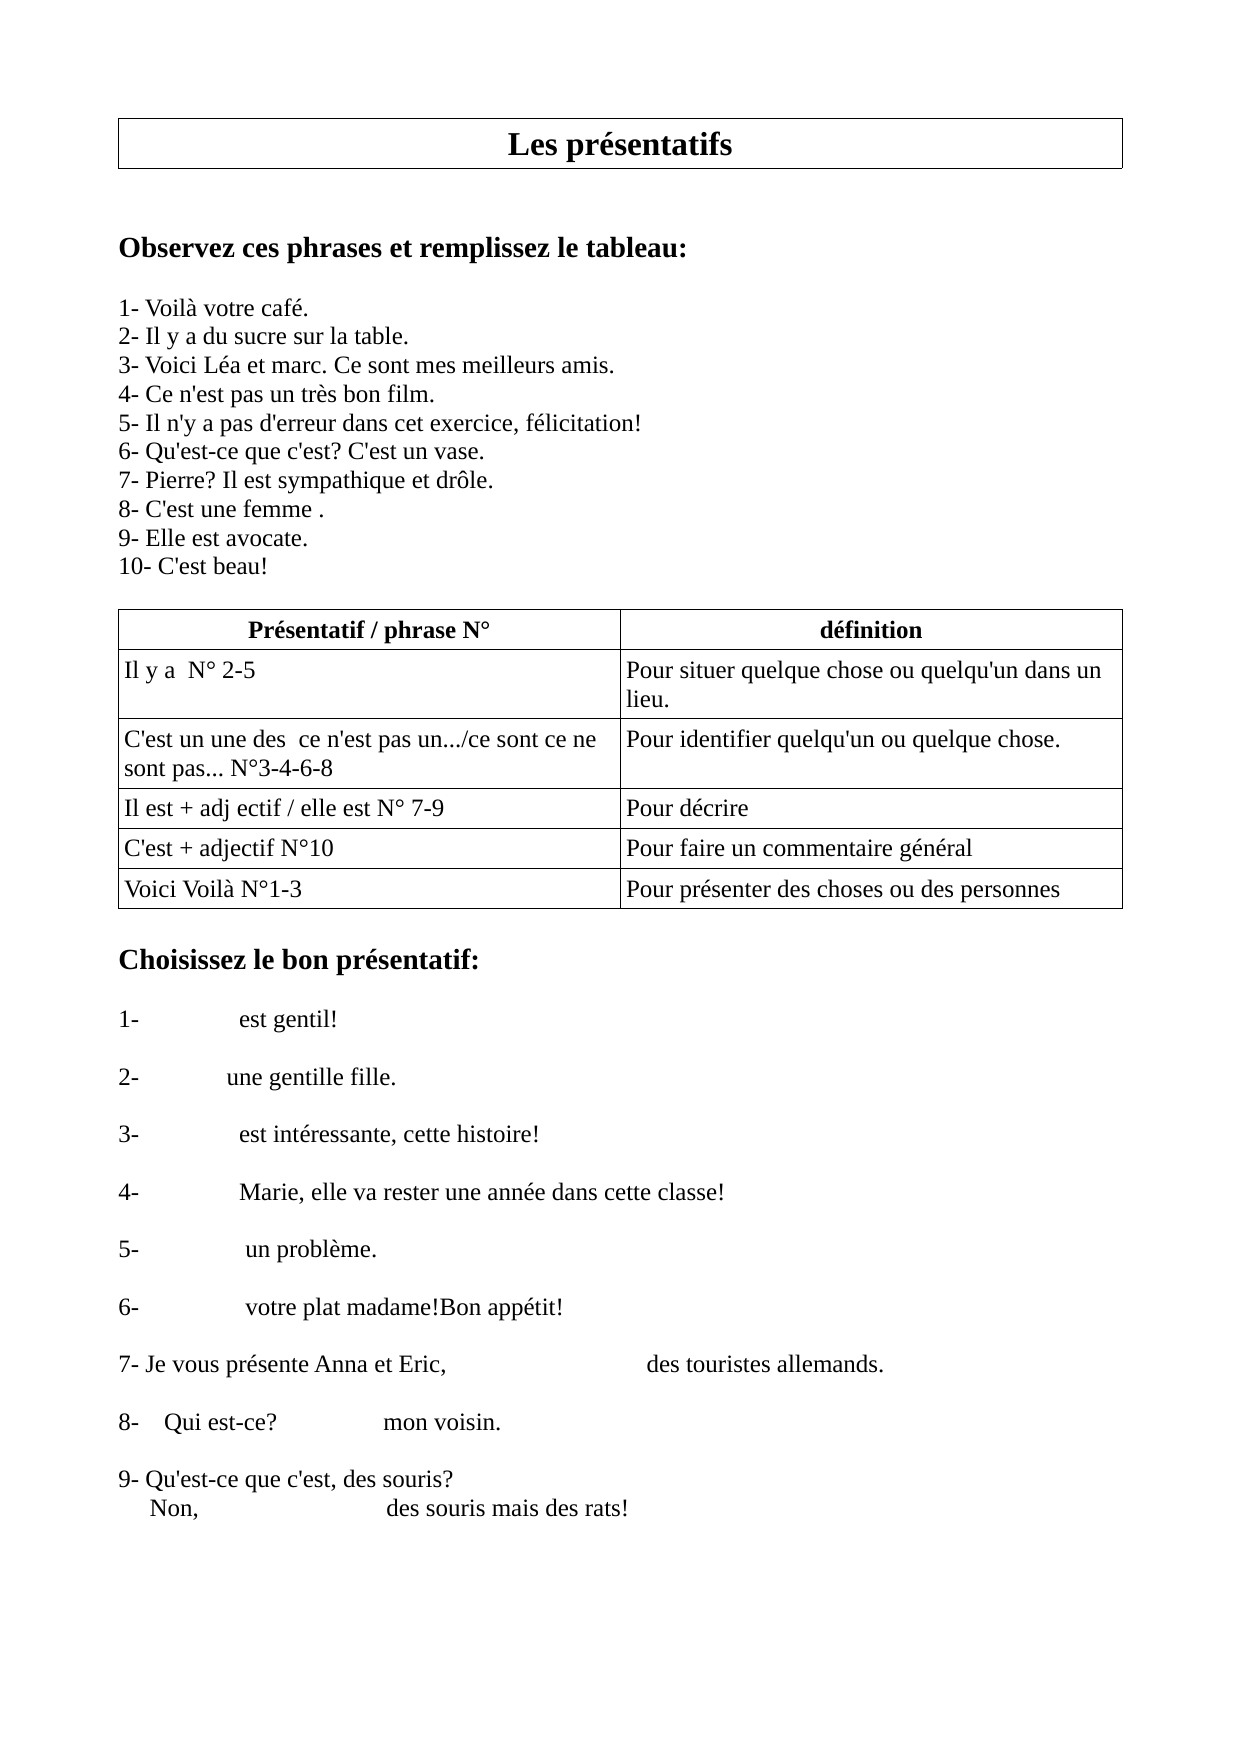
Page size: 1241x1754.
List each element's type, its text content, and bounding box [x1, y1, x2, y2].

text 7- Pierre? Il est sympathique et drôle. [118, 465, 1122, 494]
text 5- un problème. [118, 1234, 1122, 1263]
text 8- C'est une femme . [118, 494, 1122, 523]
text 8- Qui est-ce? mon voisin. [118, 1407, 1122, 1436]
text 3- Voici Léa et marc. Ce sont mes meilleurs amis. [118, 350, 1122, 379]
table_cell Pour présenter des choses ou des personnes [621, 869, 1122, 908]
table_cell C'est + adjectif N°10 [119, 829, 620, 868]
text 9- Elle est avocate. [118, 523, 1122, 551]
table_cell Voici Voilà N°1-3 [119, 869, 620, 908]
text 9- Qu'est-ce que c'est, des souris? [118, 1464, 1122, 1493]
text 2- une gentille fille. [118, 1062, 1122, 1091]
text Choisissez le bon présentatif: [118, 942, 1122, 976]
text 10- C'est beau! [118, 551, 1122, 580]
text 1- est gentil! [118, 1004, 1122, 1033]
text 1- Voilà votre café. [118, 293, 1122, 321]
text 2- Il y a du sucre sur la table. [118, 321, 1122, 350]
text 4- Ce n'est pas un très bon film. [118, 379, 1122, 408]
text Observez ces phrases et remplissez le tableau: [118, 230, 1122, 264]
text 6- Qu'est-ce que c'est? C'est un vase. [118, 436, 1122, 465]
table_cell Pour situer quelque chose ou quelqu'un dans un lieu. [621, 650, 1122, 718]
text 4- Marie, elle va rester une année dans cette classe! [118, 1177, 1122, 1206]
table_cell Pour identifier quelqu'un ou quelque chose. [621, 719, 1122, 787]
text 3- est intéressante, cette histoire! [118, 1119, 1122, 1148]
table_cell Pour faire un commentaire général [621, 829, 1122, 868]
text 5- Il n'y a pas d'erreur dans cet exercice, félicitation! [118, 408, 1122, 436]
text 7- Je vous présente Anna et Eric, des touristes allemands. [118, 1349, 1122, 1378]
table_cell Il est + adj ectif / elle est N° 7-9 [119, 789, 620, 828]
table_cell Pour décrire [621, 789, 1122, 828]
text Non, des souris mais des rats! [118, 1493, 1122, 1522]
table_header Les présentatifs [119, 119, 1122, 168]
table_cell C'est un une des ce n'est pas un.../ce sont ce ne sont pas... N°3-4-6-8 [119, 719, 620, 787]
table_header définition [621, 610, 1122, 649]
table_header Présentatif / phrase N° [119, 610, 620, 649]
table_cell Il y a N° 2-5 [119, 650, 620, 718]
text 6- votre plat madame!Bon appétit! [118, 1292, 1122, 1321]
